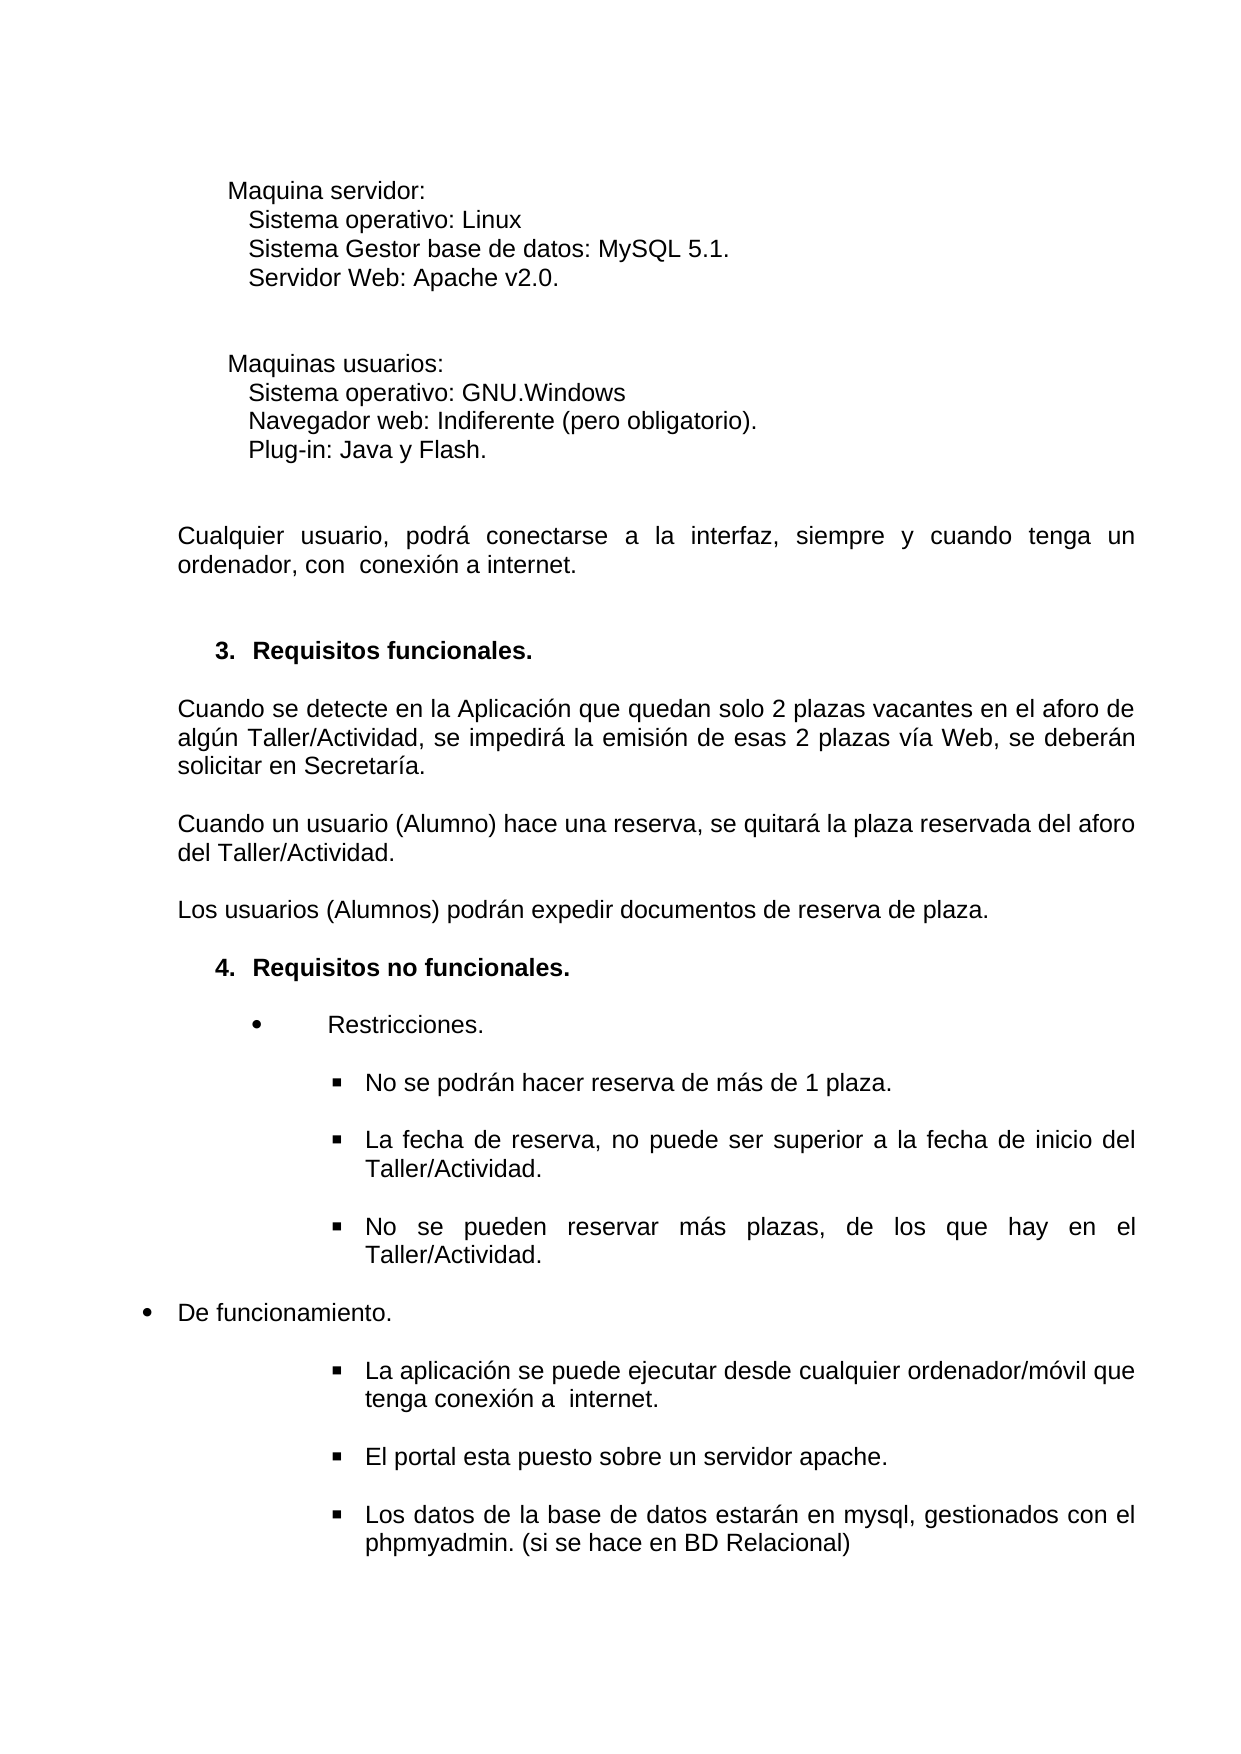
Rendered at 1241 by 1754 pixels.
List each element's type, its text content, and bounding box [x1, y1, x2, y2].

text Cuando se detecte en la Aplicación que quedan solo 2 plazas vacantes en el aforo de algún Taller/Actividad, se impedirá la emisión de esas 2 plazas vía Web, se deberán solicitar en Secretaría. [177, 694, 1137, 780]
list La fecha de reserva, no puede ser superior a la fecha de inicio del Taller/Actividad. [327, 1125, 1137, 1183]
text Sistema operativo: GNU.Windows [177, 378, 1137, 406]
list De funcionamiento. [143, 1298, 1137, 1327]
text Cualquier usuario, podrá conectarse a la interfaz, siempre y cuando tenga un ordenador, con conexión a internet. [177, 521, 1137, 579]
list Los datos de la base de datos estarán en mysql, gestionados con el phpmyadmin. (si se hace en BD Relacional) [327, 1499, 1137, 1557]
list Requisitos no funcionales. [215, 953, 1137, 981]
text Plug-in: Java y Flash. [177, 435, 1137, 464]
list Requisitos funcionales. [215, 636, 1137, 665]
list No se pueden reservar más plazas, de los que hay en el Taller/Actividad. [327, 1212, 1137, 1269]
text Sistema Gestor base de datos: MySQL 5.1. [177, 234, 1137, 263]
text Cuando un usuario (Alumno) hace una reserva, se quitará la plaza reservada del aforo del Taller/Actividad. [177, 809, 1137, 866]
list El portal esta puesto sobre un servidor apache. [327, 1442, 1137, 1471]
list La aplicación se puede ejecutar desde cualquier ordenador/móvil que tenga conexión a internet. [327, 1356, 1137, 1413]
text Los usuarios (Alumnos) podrán expedir documentos de reserva de plaza. [177, 895, 1137, 924]
text Maquinas usuarios: [177, 349, 1137, 378]
list No se podrán hacer reserva de más de 1 plaza. [327, 1068, 1137, 1097]
text Sistema operativo: Linux [177, 205, 1137, 234]
text Servidor Web: Apache v2.0. [177, 263, 1137, 291]
text Navegador web: Indiferente (pero obligatorio). [177, 406, 1137, 435]
list Restricciones. [252, 1010, 1137, 1039]
text Maquina servidor: [177, 176, 1137, 205]
